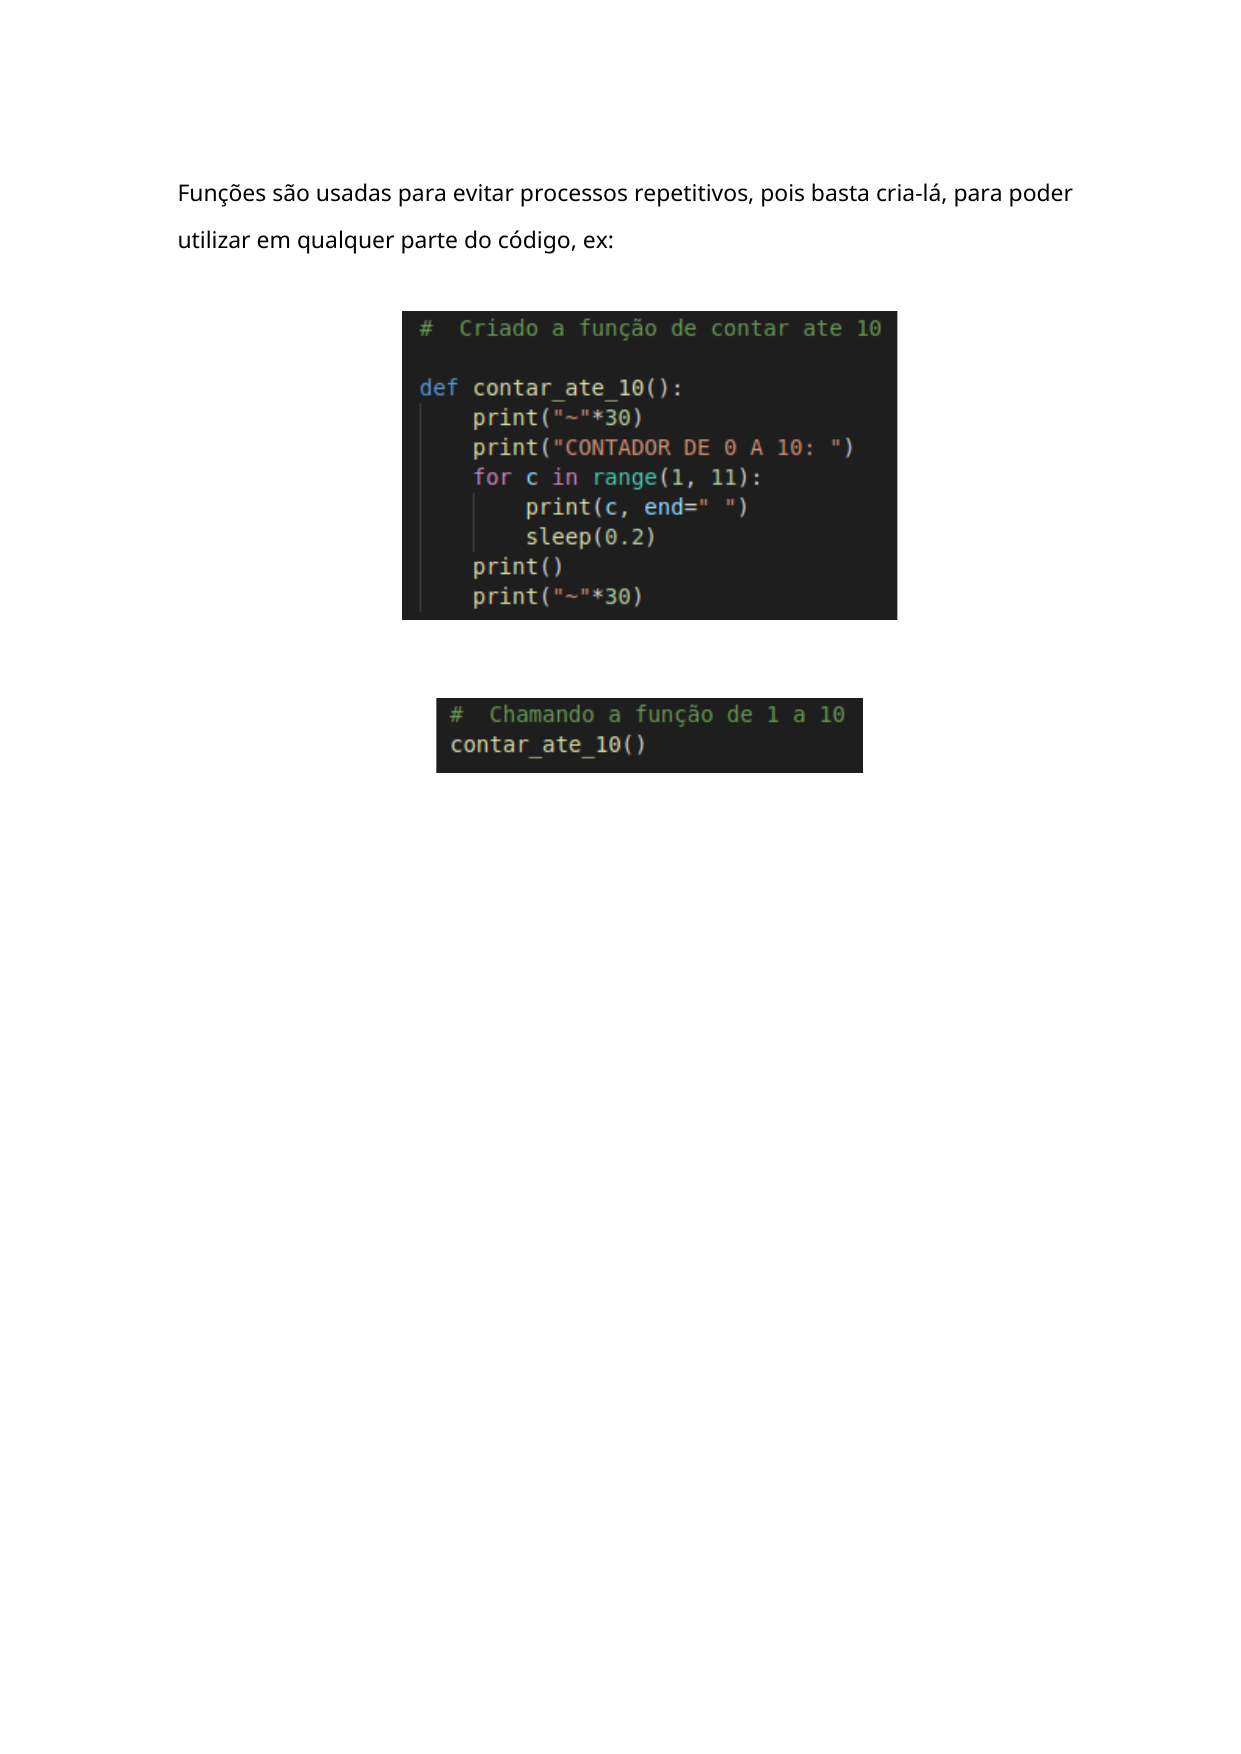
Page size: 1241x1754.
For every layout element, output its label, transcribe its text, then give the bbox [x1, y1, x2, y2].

text Funções são usadas para evitar processos repetitivos, pois basta cria-lá, para poder utilizar em qualquer parte do código, ex: [177, 177, 1122, 255]
picture [436, 698, 863, 773]
picture [402, 311, 898, 620]
